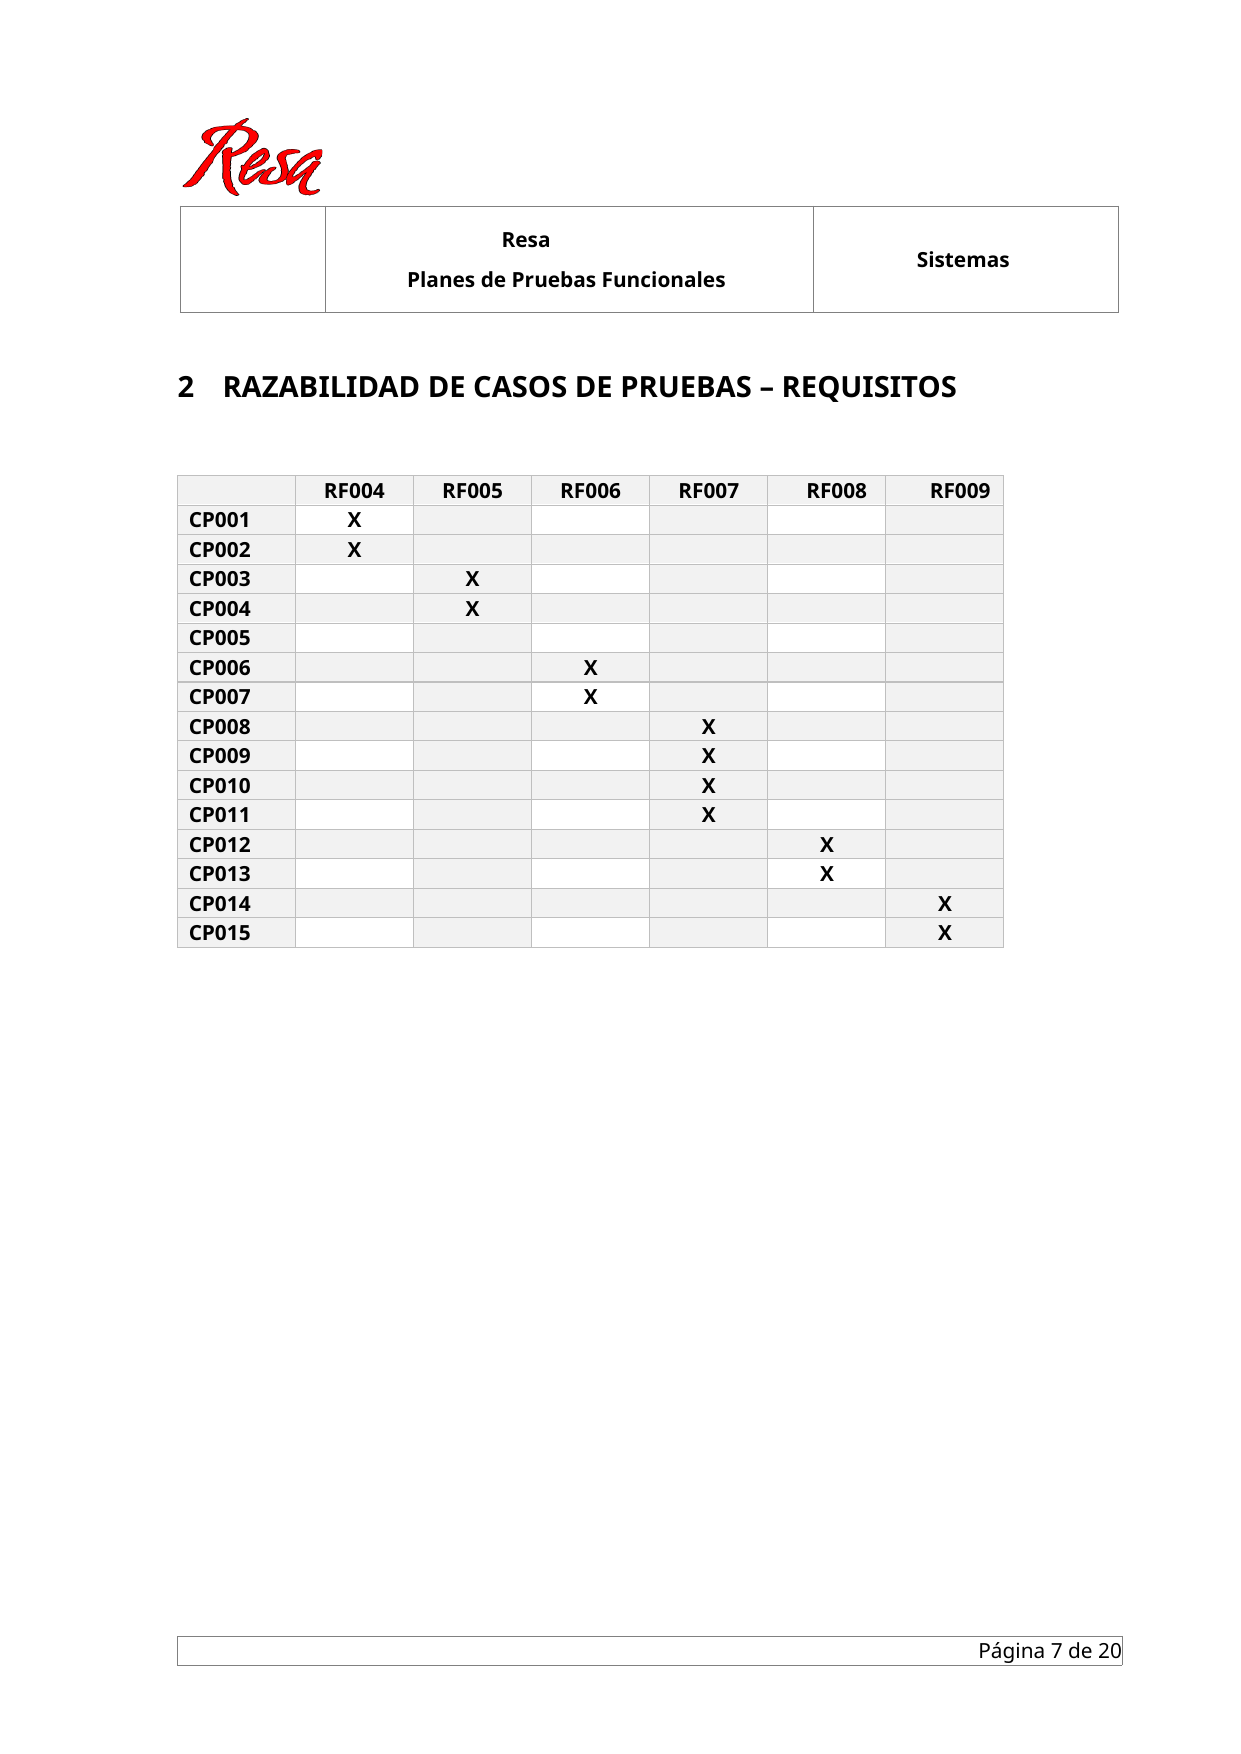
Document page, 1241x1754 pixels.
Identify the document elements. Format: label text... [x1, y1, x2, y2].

table_cell [886, 594, 1003, 622]
table_cell X [768, 830, 885, 858]
table_cell [768, 918, 885, 947]
table_cell [886, 859, 1003, 888]
table_cell [886, 800, 1003, 829]
table_header [178, 476, 295, 504]
table_cell X [296, 506, 413, 534]
table_cell CP007 [178, 683, 295, 711]
table_cell [296, 859, 413, 888]
table_cell [414, 889, 531, 917]
table_cell [532, 594, 649, 622]
table_cell [650, 506, 767, 534]
table_cell [768, 741, 885, 770]
table_cell CP015 [178, 918, 295, 947]
table_cell CP002 [178, 535, 295, 563]
table_cell [768, 565, 885, 593]
table_cell [414, 535, 531, 563]
table_cell [414, 830, 531, 858]
table_cell [768, 683, 885, 711]
table_cell CP009 [178, 741, 295, 770]
table_cell [296, 653, 413, 681]
table_cell [650, 653, 767, 681]
table_cell [532, 771, 649, 799]
table_cell [650, 565, 767, 593]
table_cell [296, 712, 413, 740]
table_cell [650, 889, 767, 917]
table_cell [650, 918, 767, 947]
table_cell [414, 771, 531, 799]
table_cell CP014 [178, 889, 295, 917]
table_cell [532, 506, 649, 534]
table_cell [296, 624, 413, 652]
table_cell [532, 830, 649, 858]
table_cell [296, 771, 413, 799]
table_header RF009 [886, 476, 1003, 504]
table_cell CP005 [178, 624, 295, 652]
table_cell CP010 [178, 771, 295, 799]
table_cell X [532, 683, 649, 711]
table_cell CP008 [178, 712, 295, 740]
table_cell [532, 624, 649, 652]
table_cell X [886, 889, 1003, 917]
subtitle RAZABILIDAD DE CASOS DE PRUEBAS – REQUISITOS [177, 366, 1122, 406]
table_cell [296, 889, 413, 917]
table_cell [532, 565, 649, 593]
table_cell [296, 565, 413, 593]
table_cell [768, 506, 885, 534]
table_cell CP001 [178, 506, 295, 534]
table_cell [650, 859, 767, 888]
table_cell [768, 800, 885, 829]
table_cell [768, 594, 885, 622]
table_cell [532, 800, 649, 829]
table_cell [532, 535, 649, 563]
table_cell [414, 683, 531, 711]
table_cell [532, 712, 649, 740]
table_cell [650, 594, 767, 622]
table_cell [768, 624, 885, 652]
table_cell X [650, 712, 767, 740]
table_cell [886, 683, 1003, 711]
table_cell X [650, 771, 767, 799]
table_cell [886, 741, 1003, 770]
table_cell [768, 653, 885, 681]
table_header RF004 [296, 476, 413, 504]
table_cell [886, 565, 1003, 593]
table_cell [886, 771, 1003, 799]
table_cell [886, 653, 1003, 681]
table_cell [296, 594, 413, 622]
table_cell [532, 859, 649, 888]
table_header RF006 [532, 476, 649, 504]
table_cell [768, 889, 885, 917]
table_cell [532, 918, 649, 947]
table_cell [414, 506, 531, 534]
table_cell CP004 [178, 594, 295, 622]
table_cell X [414, 594, 531, 622]
table_cell [296, 918, 413, 947]
table_cell [650, 624, 767, 652]
table_cell [650, 830, 767, 858]
table_cell [768, 712, 885, 740]
table_cell [414, 859, 531, 888]
table_cell [650, 683, 767, 711]
table_cell [296, 683, 413, 711]
table_cell X [886, 918, 1003, 947]
table_cell CP013 [178, 859, 295, 888]
table_cell [296, 800, 413, 829]
table_cell X [768, 859, 885, 888]
table_cell X [296, 535, 413, 563]
table_cell [768, 771, 885, 799]
table_cell [886, 830, 1003, 858]
table_cell [296, 741, 413, 770]
table_cell CP003 [178, 565, 295, 593]
table_header RF005 [414, 476, 531, 504]
table_cell [886, 624, 1003, 652]
table_cell [886, 712, 1003, 740]
table_cell [414, 800, 531, 829]
table_cell [650, 535, 767, 563]
table_cell [414, 712, 531, 740]
table_cell X [414, 565, 531, 593]
table_cell [414, 741, 531, 770]
table_cell X [650, 800, 767, 829]
table_cell CP006 [178, 653, 295, 681]
table_cell [532, 889, 649, 917]
table_header RF008 [768, 476, 885, 504]
table_cell [414, 653, 531, 681]
table_header RF007 [650, 476, 767, 504]
table_cell [532, 741, 649, 770]
table_cell X [650, 741, 767, 770]
table_cell [886, 535, 1003, 563]
table_cell [296, 830, 413, 858]
table_cell [886, 506, 1003, 534]
table_cell X [532, 653, 649, 681]
table_cell [768, 535, 885, 563]
table_cell [414, 624, 531, 652]
table_cell CP011 [178, 800, 295, 829]
table_cell CP012 [178, 830, 295, 858]
table_cell [414, 918, 531, 947]
